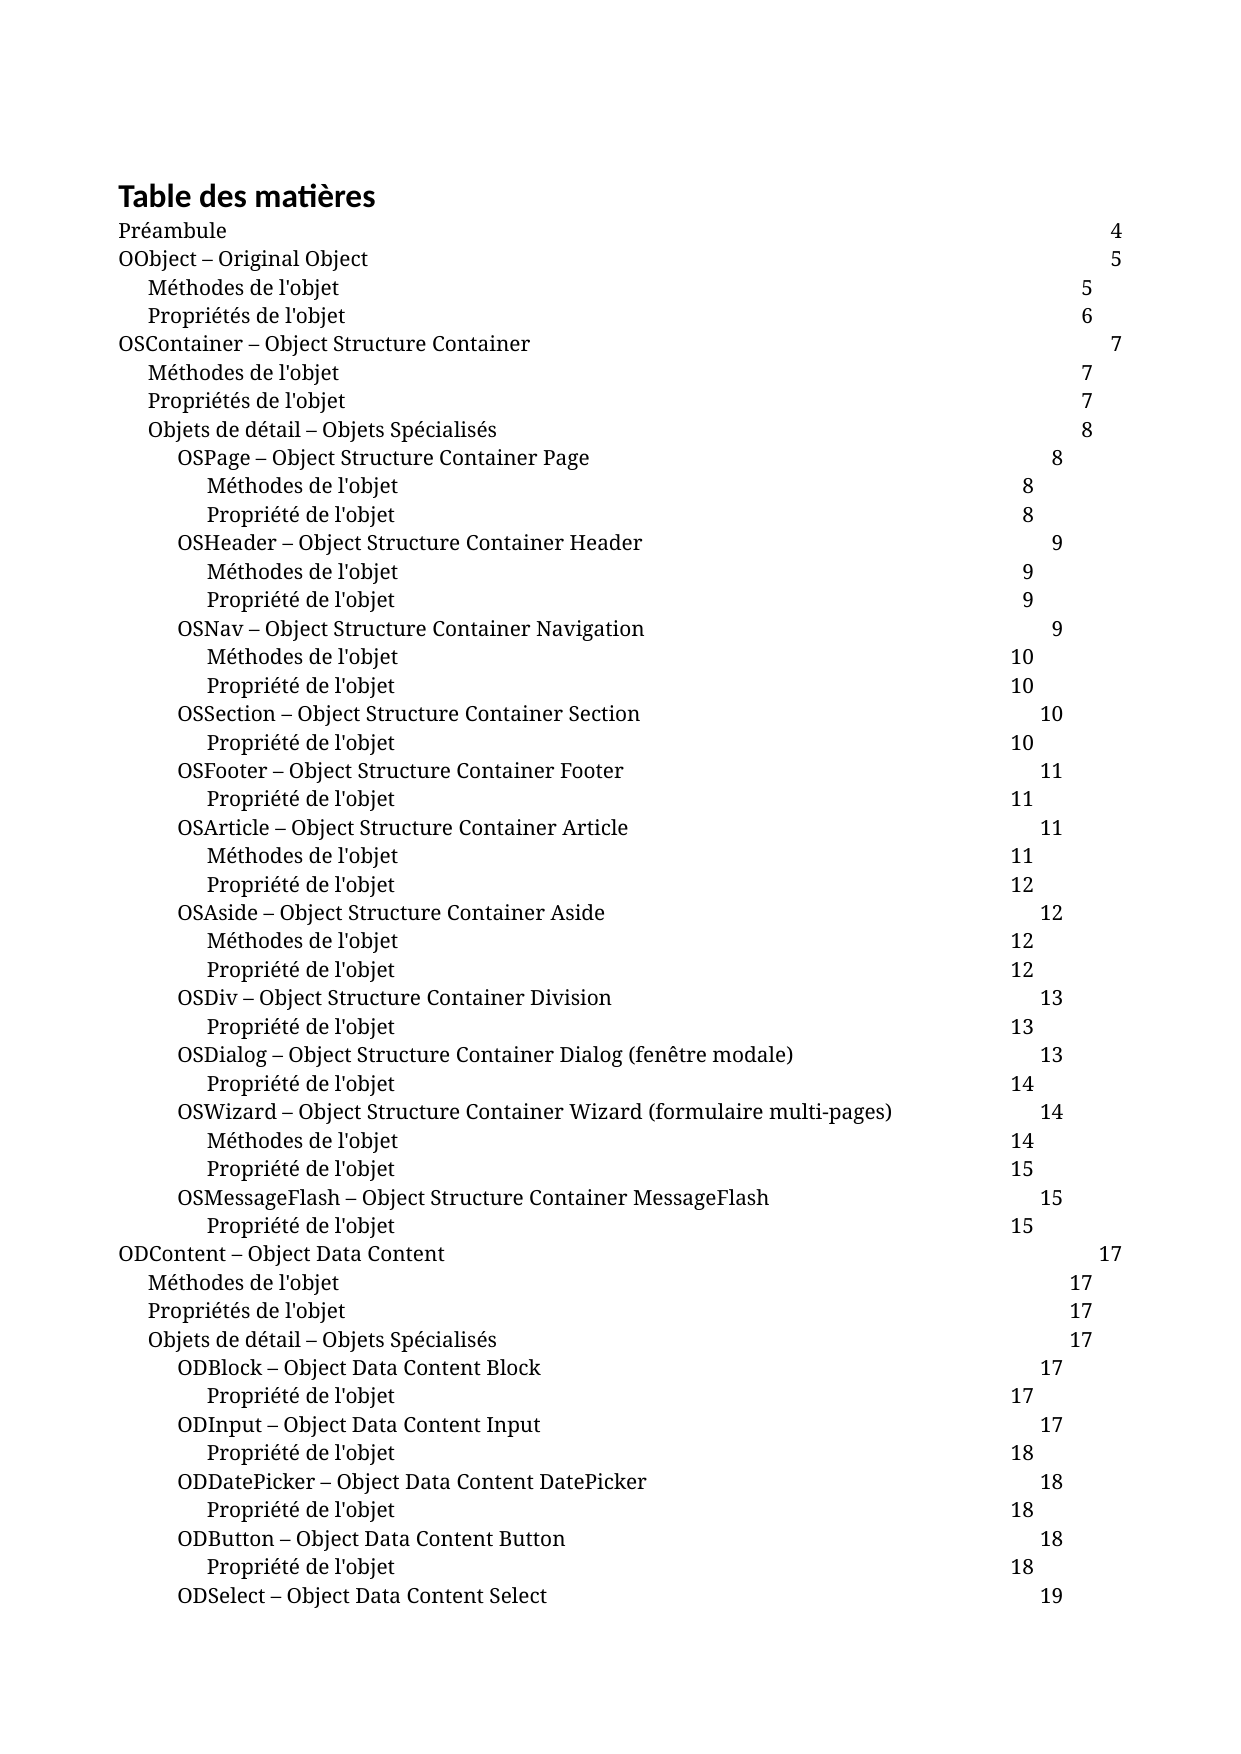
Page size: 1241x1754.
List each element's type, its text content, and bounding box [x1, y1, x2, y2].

text OObject – Original Object 5 [118, 244, 1122, 273]
text Propriété de l'objet 10 [207, 671, 1122, 699]
text OSDialog – Object Structure Container Dialog (fenêtre modale) 13 [177, 1040, 1122, 1069]
text Méthodes de l'objet 17 [148, 1268, 1122, 1296]
text Méthodes de l'objet 12 [207, 927, 1122, 955]
text Propriété de l'objet 15 [207, 1154, 1122, 1183]
text ODInput – Object Data Content Input 17 [177, 1410, 1122, 1438]
text Propriété de l'objet 18 [207, 1438, 1122, 1467]
text Propriété de l'objet 11 [207, 784, 1122, 813]
text OSNav – Object Structure Container Navigation 9 [177, 614, 1122, 642]
text Méthodes de l'objet 9 [207, 557, 1122, 585]
text OSFooter – Object Structure Container Footer 11 [177, 756, 1122, 784]
text Objets de détail – Objets Spécialisés 17 [148, 1325, 1122, 1353]
text Propriété de l'objet 8 [207, 500, 1122, 528]
text Propriété de l'objet 17 [207, 1382, 1122, 1410]
text Propriété de l'objet 14 [207, 1069, 1122, 1097]
text ODDatePicker – Object Data Content DatePicker 18 [177, 1467, 1122, 1495]
text Propriété de l'objet 15 [207, 1211, 1122, 1239]
text OSMessageFlash – Object Structure Container MessageFlash 15 [177, 1183, 1122, 1211]
text Méthodes de l'objet 11 [207, 841, 1122, 870]
text Propriété de l'objet 9 [207, 585, 1122, 614]
text Propriété de l'objet 10 [207, 728, 1122, 756]
text OSSection – Object Structure Container Section 10 [177, 699, 1122, 728]
text OSArticle – Object Structure Container Article 11 [177, 813, 1122, 841]
text Propriété de l'objet 18 [207, 1495, 1122, 1524]
text OSDiv – Object Structure Container Division 13 [177, 983, 1122, 1012]
text ODBlock – Object Data Content Block 17 [177, 1353, 1122, 1382]
text Méthodes de l'objet 8 [207, 472, 1122, 500]
text Propriété de l'objet 13 [207, 1012, 1122, 1040]
text Propriété de l'objet 18 [207, 1552, 1122, 1581]
text OSHeader – Object Structure Container Header 9 [177, 528, 1122, 557]
text Propriétés de l'objet 7 [148, 386, 1122, 415]
text Méthodes de l'objet 14 [207, 1126, 1122, 1154]
text Méthodes de l'objet 10 [207, 642, 1122, 671]
text Objets de détail – Objets Spécialisés 8 [148, 415, 1122, 443]
text OSContainer – Object Structure Container 7 [118, 329, 1122, 358]
text OSWizard – Object Structure Container Wizard (formulaire multi-pages) 14 [177, 1097, 1122, 1126]
text ODContent – Object Data Content 17 [118, 1239, 1122, 1268]
text Préambule 4 [118, 216, 1122, 244]
text Propriété de l'objet 12 [207, 870, 1122, 898]
text OSAside – Object Structure Container Aside 12 [177, 898, 1122, 927]
text Propriété de l'objet 12 [207, 955, 1122, 983]
text ODButton – Object Data Content Button 18 [177, 1524, 1122, 1552]
text Propriétés de l'objet 6 [148, 301, 1122, 329]
text ODSelect – Object Data Content Select 19 [177, 1581, 1122, 1609]
text Méthodes de l'objet 7 [148, 358, 1122, 386]
text Table des matières [118, 175, 1122, 216]
text Méthodes de l'objet 5 [148, 273, 1122, 301]
text OSPage – Object Structure Container Page 8 [177, 443, 1122, 472]
text Propriétés de l'objet 17 [148, 1296, 1122, 1325]
